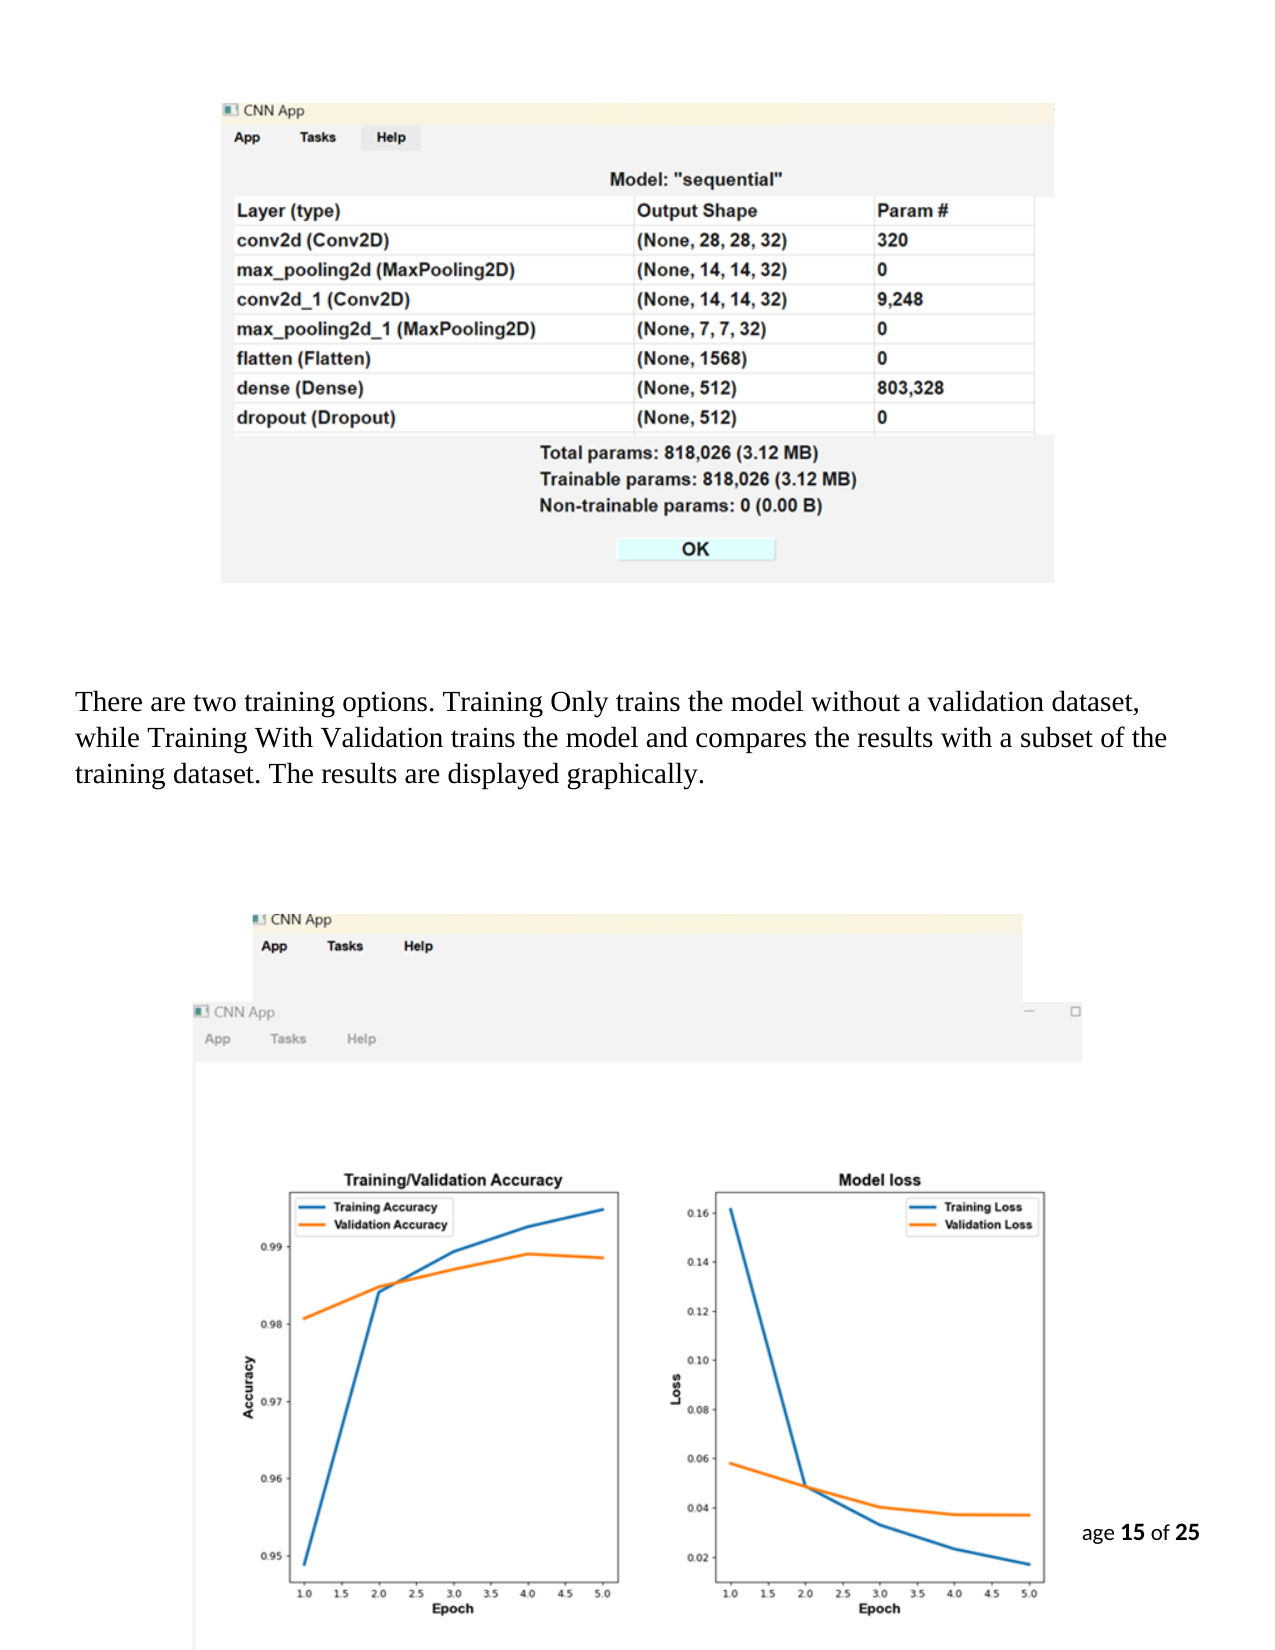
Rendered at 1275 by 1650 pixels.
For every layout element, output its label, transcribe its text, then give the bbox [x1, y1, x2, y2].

picture [192, 914, 1083, 1650]
text There are two training options. Training Only trains the model without a validation dataset, while Training With Validation trains the model and compares the results with a subset of the training dataset. The results are displayed graphically. [75, 684, 1200, 790]
picture [220, 103, 1055, 583]
